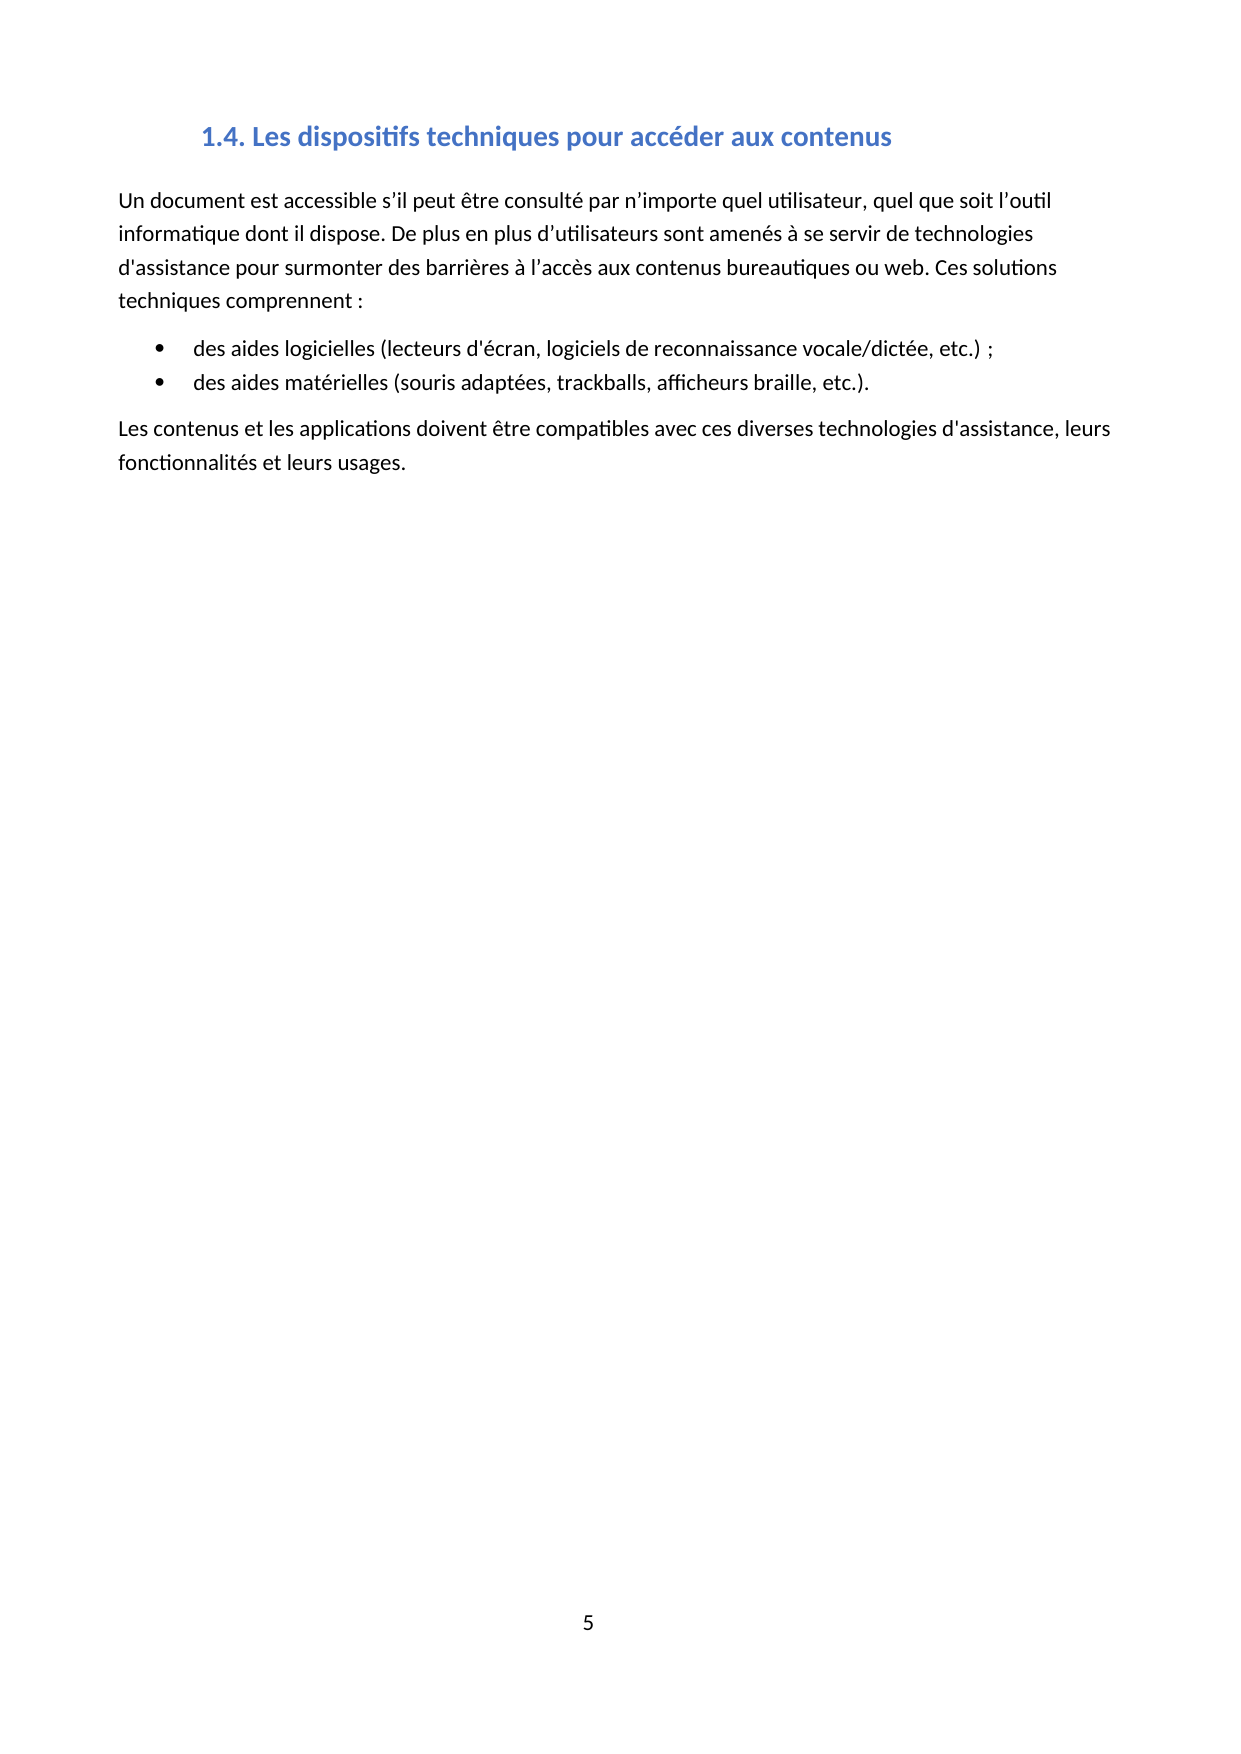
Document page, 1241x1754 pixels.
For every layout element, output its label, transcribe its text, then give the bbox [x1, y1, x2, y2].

text Les contenus et les applications doivent être compatibles avec ces diverses technologies d'assistance, leurs fonctionnalités et leurs usages. [118, 414, 1122, 476]
text Un document est accessible s’il peut être consulté par n’importe quel utilisateur, quel que soit l’outil informatique dont il dispose. De plus en plus d’utilisateurs sont amenés à se servir de technologies d'assistance pour surmonter des barrières à l’accès aux contenus bureautiques ou web. Ces solutions techniques comprennent : [118, 186, 1122, 314]
list des aides matérielles (souris adaptées, trackballs, afficheurs braille, etc.). [156, 368, 1122, 396]
list des aides logicielles (lecteurs d'écran, logiciels de reconnaissance vocale/dictée, etc.) ; [156, 334, 1122, 363]
subtitle 1.4. Les dispositifs techniques pour accéder aux contenus [156, 118, 1122, 154]
